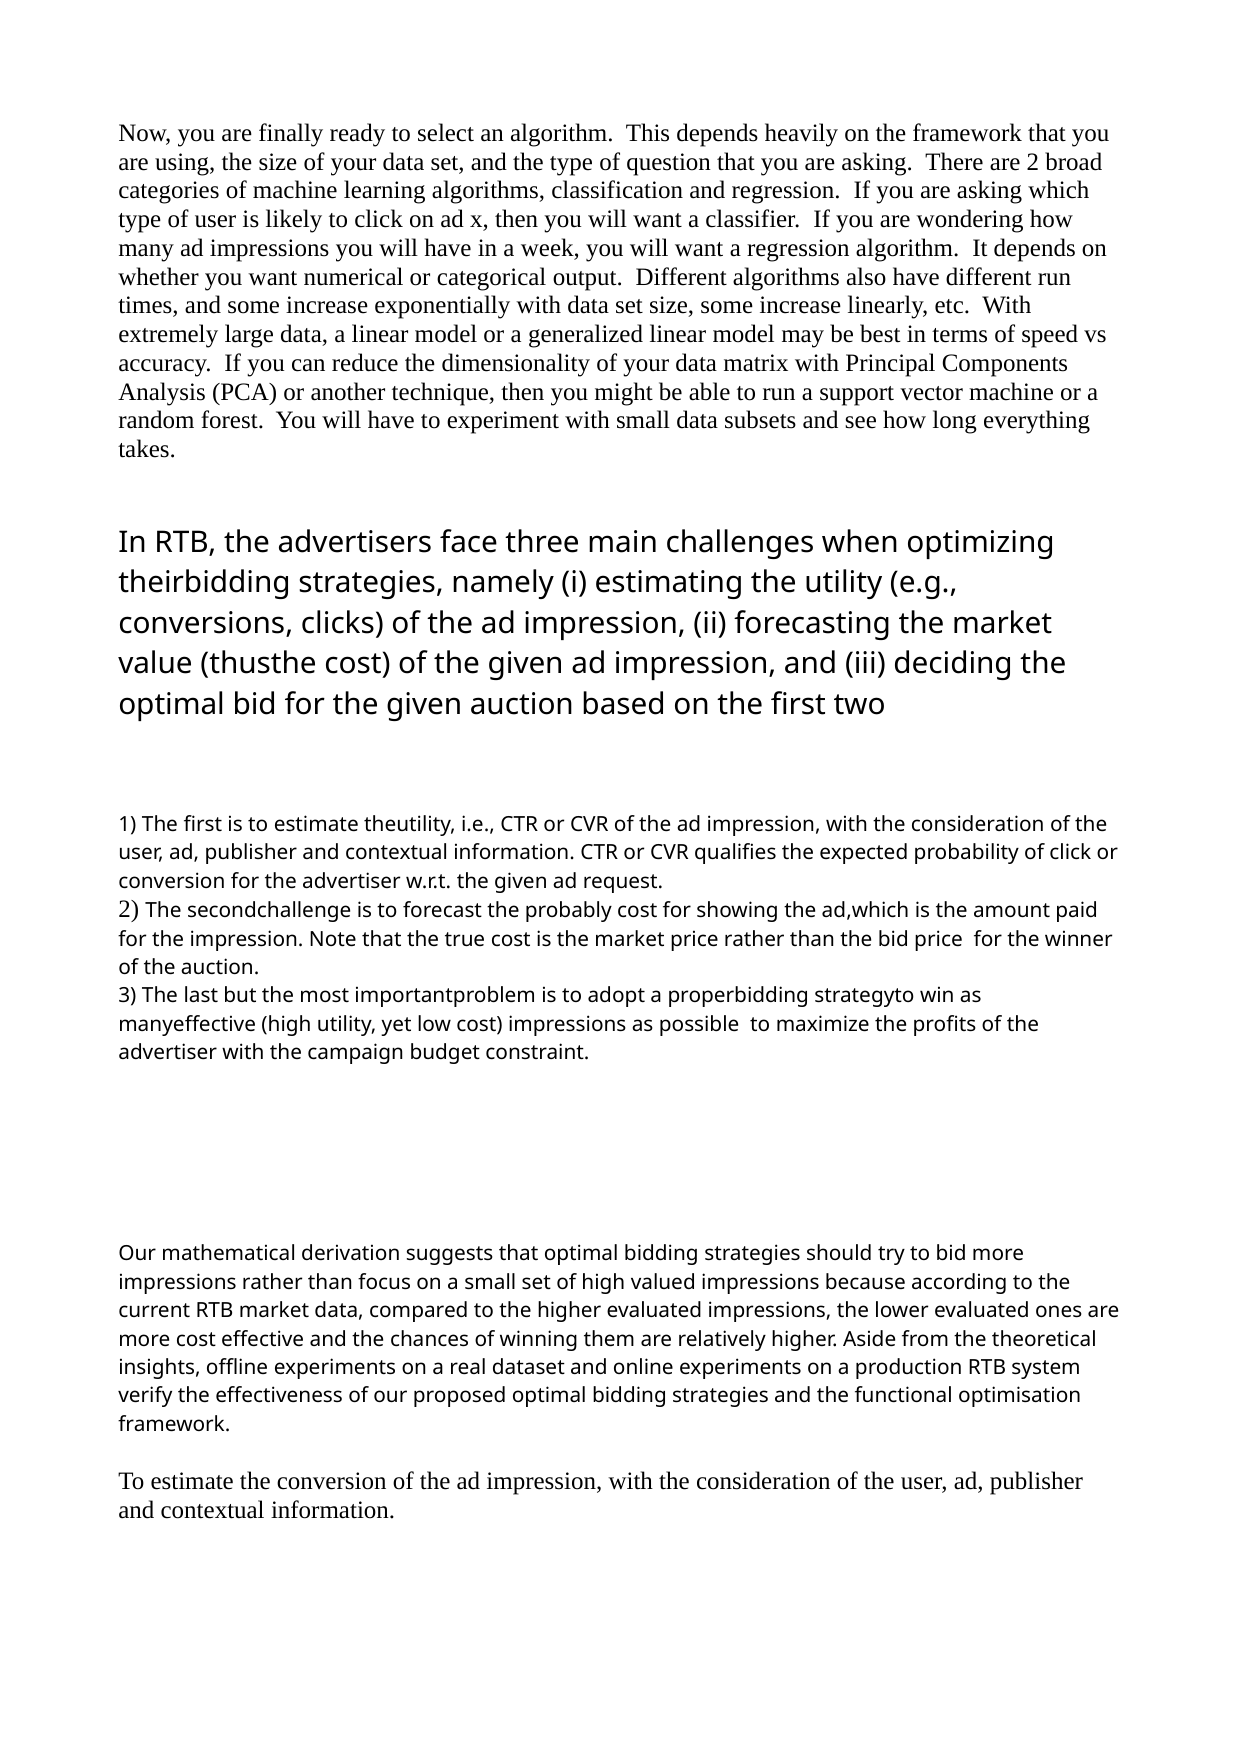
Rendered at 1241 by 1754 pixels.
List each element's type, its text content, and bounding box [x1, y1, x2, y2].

text 2) The secondchallenge is to forecast the probably cost for showing the ad,which is the amount paid for the impression. Note that the true cost is the market price rather than the bid price for the winner of the auction. [118, 894, 1122, 981]
text 1) The first is to estimate theutility, i.e., CTR or CVR of the ad impression, with the consideration of the user, ad, publisher and contextual information. CTR or CVR qualifies the expected probability of click or conversion for the advertiser w.r.t. the given ad request. [118, 809, 1122, 894]
text 3) The last but the most importantproblem is to adopt a properbidding strategyto win as manyeffective (high utility, yet low cost) impressions as possible to maximize the profits of the advertiser with the campaign budget constraint. [118, 981, 1122, 1066]
text Our mathematical derivation suggests that optimal bidding strategies should try to bid more impressions rather than focus on a small set of high valued impressions because according to the current RTB market data, compared to the higher evaluated impressions, the lower evaluated ones are more cost effective and the chances of winning them are relatively higher. Aside from the theoretical insights, offline experiments on a real dataset and online experiments on a production RTB system verify the effectiveness of our proposed optimal bidding strategies and the functional optimisation framework. [118, 1238, 1122, 1437]
text To estimate the conversion of the ad impression, with the consideration of the user, ad, publisher and contextual information. [118, 1466, 1122, 1524]
text Now, you are finally ready to select an algorithm. This depends heavily on the framework that you are using, the size of your data set, and the type of question that you are asking. There are 2 broad categories of machine learning algorithms, classification and regression. If you are asking which type of user is likely to click on ad x, then you will want a classifier. If you are wondering how many ad impressions you will have in a week, you will want a regression algorithm. It depends on whether you want numerical or categorical output. Different algorithms also have different run times, and some increase exponentially with data set size, some increase linearly, etc. With extremely large data, a linear model or a generalized linear model may be best in terms of speed vs accuracy. If you can reduce the dimensionality of your data matrix with Principal Components Analysis (PCA) or another technique, then you might be able to run a support vector machine or a random forest. You will have to experiment with small data subsets and see how long everything takes. [118, 118, 1122, 463]
text In RTB, the advertisers face three main challenges when optimizing theirbidding strategies, namely (i) estimating the utility (e.g., conversions, clicks) of the ad impression, (ii) forecasting the market value (thusthe cost) of the given ad impression, and (iii) deciding the optimal bid for the given auction based on the first two [118, 521, 1122, 723]
